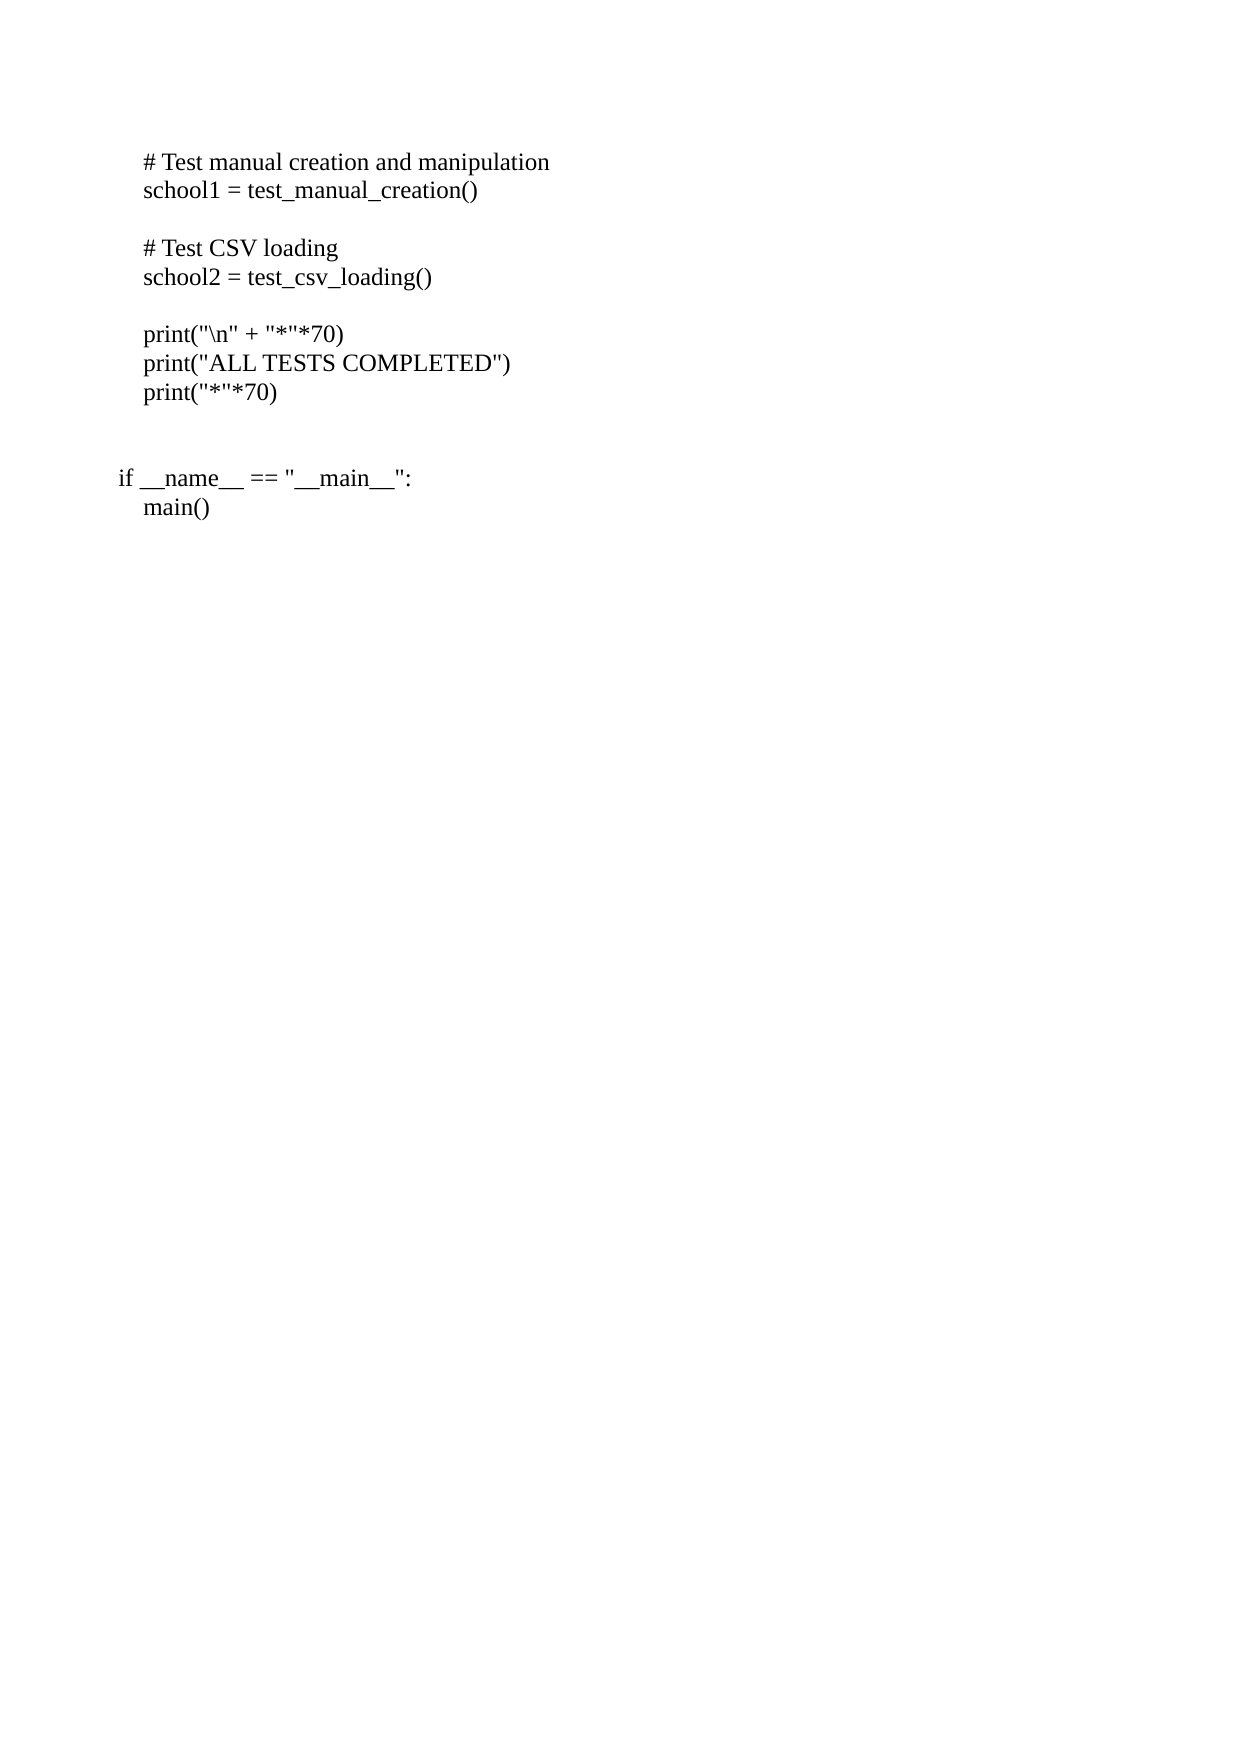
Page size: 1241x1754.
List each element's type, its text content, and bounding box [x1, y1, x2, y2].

text # Test manual creation and manipulation [118, 147, 1122, 176]
text print("ALL TESTS COMPLETED") [118, 348, 1122, 377]
text print("*"*70) [118, 377, 1122, 406]
text school2 = test_csv_loading() [118, 262, 1122, 291]
text if __name__ == "__main__": [118, 463, 1122, 492]
text print("\n" + "*"*70) [118, 319, 1122, 348]
text main() [118, 492, 1122, 521]
text # Test CSV loading [118, 233, 1122, 262]
text school1 = test_manual_creation() [118, 176, 1122, 204]
